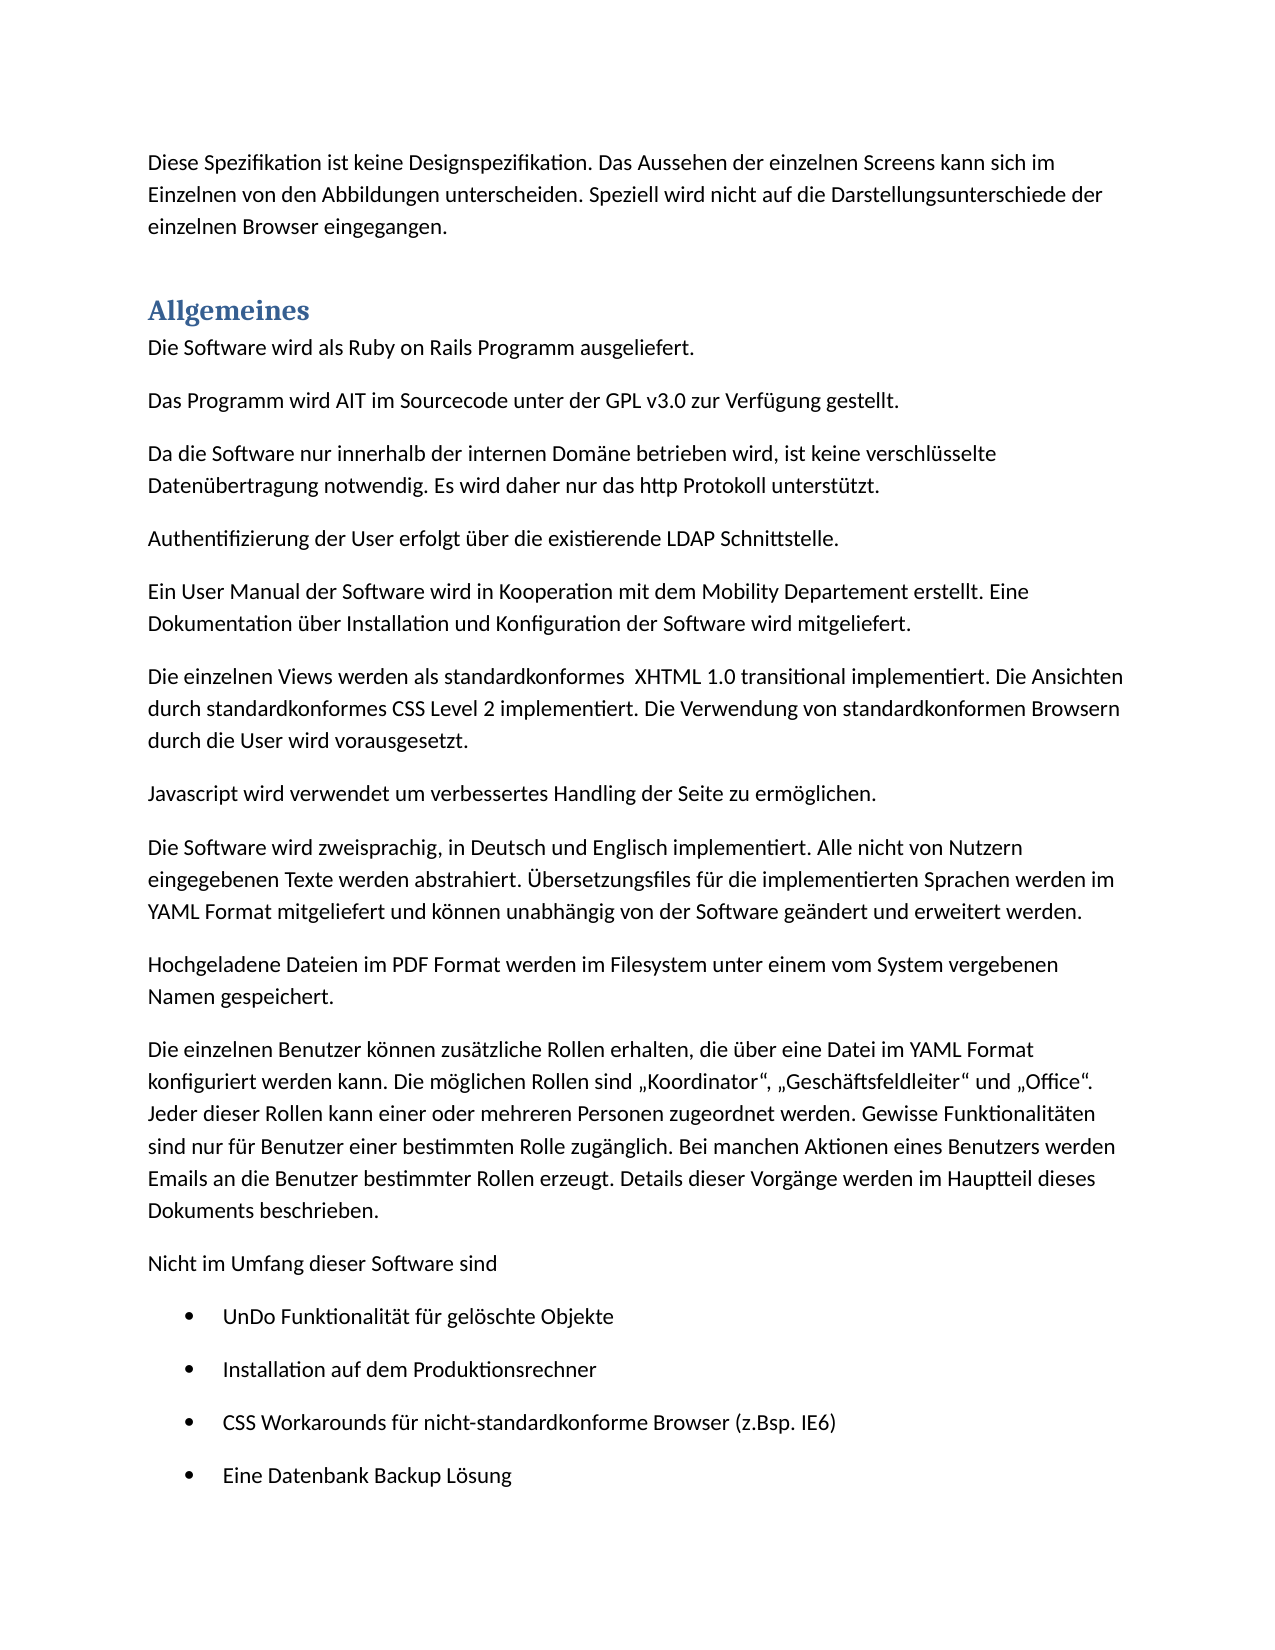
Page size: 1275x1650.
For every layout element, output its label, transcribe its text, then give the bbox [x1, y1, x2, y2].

subtitle Allgemeines [148, 294, 1127, 328]
text Die Software wird als Ruby on Rails Programm ausgeliefert. [148, 333, 1127, 361]
text Javascript wird verwendet um verbessertes Handling der Seite zu ermöglichen. [148, 779, 1127, 808]
text Die einzelnen Views werden als standardkonformes XHTML 1.0 transitional implementiert. Die Ansichten durch standardkonformes CSS Level 2 implementiert. Die Verwendung von standardkonformen Browsern durch die User wird vorausgesetzt. [148, 662, 1127, 754]
text Nicht im Umfang dieser Software sind [148, 1249, 1127, 1277]
list UnDo Funktionalität für gelöschte Objekte [185, 1302, 1127, 1330]
text Diese Spezifikation ist keine Designspezifikation. Das Aussehen der einzelnen Screens kann sich im Einzelnen von den Abbildungen unterscheiden. Speziell wird nicht auf die Darstellungsunterschiede der einzelnen Browser eingegangen. [148, 148, 1127, 240]
list Eine Datenbank Backup Lösung [185, 1461, 1127, 1489]
list Installation auf dem Produktionsrechner [185, 1355, 1127, 1383]
text Die einzelnen Benutzer können zusätzliche Rollen erhalten, die über eine Datei im YAML Format konfiguriert werden kann. Die möglichen Rollen sind „Koordinator“, „Geschäftsfeldleiter“ und „Office“. Jeder dieser Rollen kann einer oder mehreren Personen zugeordnet werden. Gewisse Funktionalitäten sind nur für Benutzer einer bestimmten Rolle zugänglich. Bei manchen Aktionen eines Benutzers werden Emails an die Benutzer bestimmter Rollen erzeugt. Details dieser Vorgänge werden im Hauptteil dieses Dokuments beschrieben. [148, 1035, 1127, 1224]
text Authentifizierung der User erfolgt über die existierende LDAP Schnittstelle. [148, 524, 1127, 552]
text Hochgeladene Dateien im PDF Format werden im Filesystem unter einem vom System vergebenen Namen gespeichert. [148, 950, 1127, 1010]
text Die Software wird zweisprachig, in Deutsch und Englisch implementiert. Alle nicht von Nutzern eingegebenen Texte werden abstrahiert. Übersetzungsfiles für die implementierten Sprachen werden im YAML Format mitgeliefert und können unabhängig von der Software geändert und erweitert werden. [148, 833, 1127, 925]
text Ein User Manual der Software wird in Kooperation mit dem Mobility Departement erstellt. Eine Dokumentation über Installation und Konfiguration der Software wird mitgeliefert. [148, 577, 1127, 637]
list CSS Workarounds für nicht-standardkonforme Browser (z.Bsp. IE6) [185, 1408, 1127, 1436]
text Das Programm wird AIT im Sourcecode unter der GPL v3.0 zur Verfügung gestellt. [148, 386, 1127, 414]
text Da die Software nur innerhalb der internen Domäne betrieben wird, ist keine verschlüsselte Datenübertragung notwendig. Es wird daher nur das http Protokoll unterstützt. [148, 439, 1127, 499]
